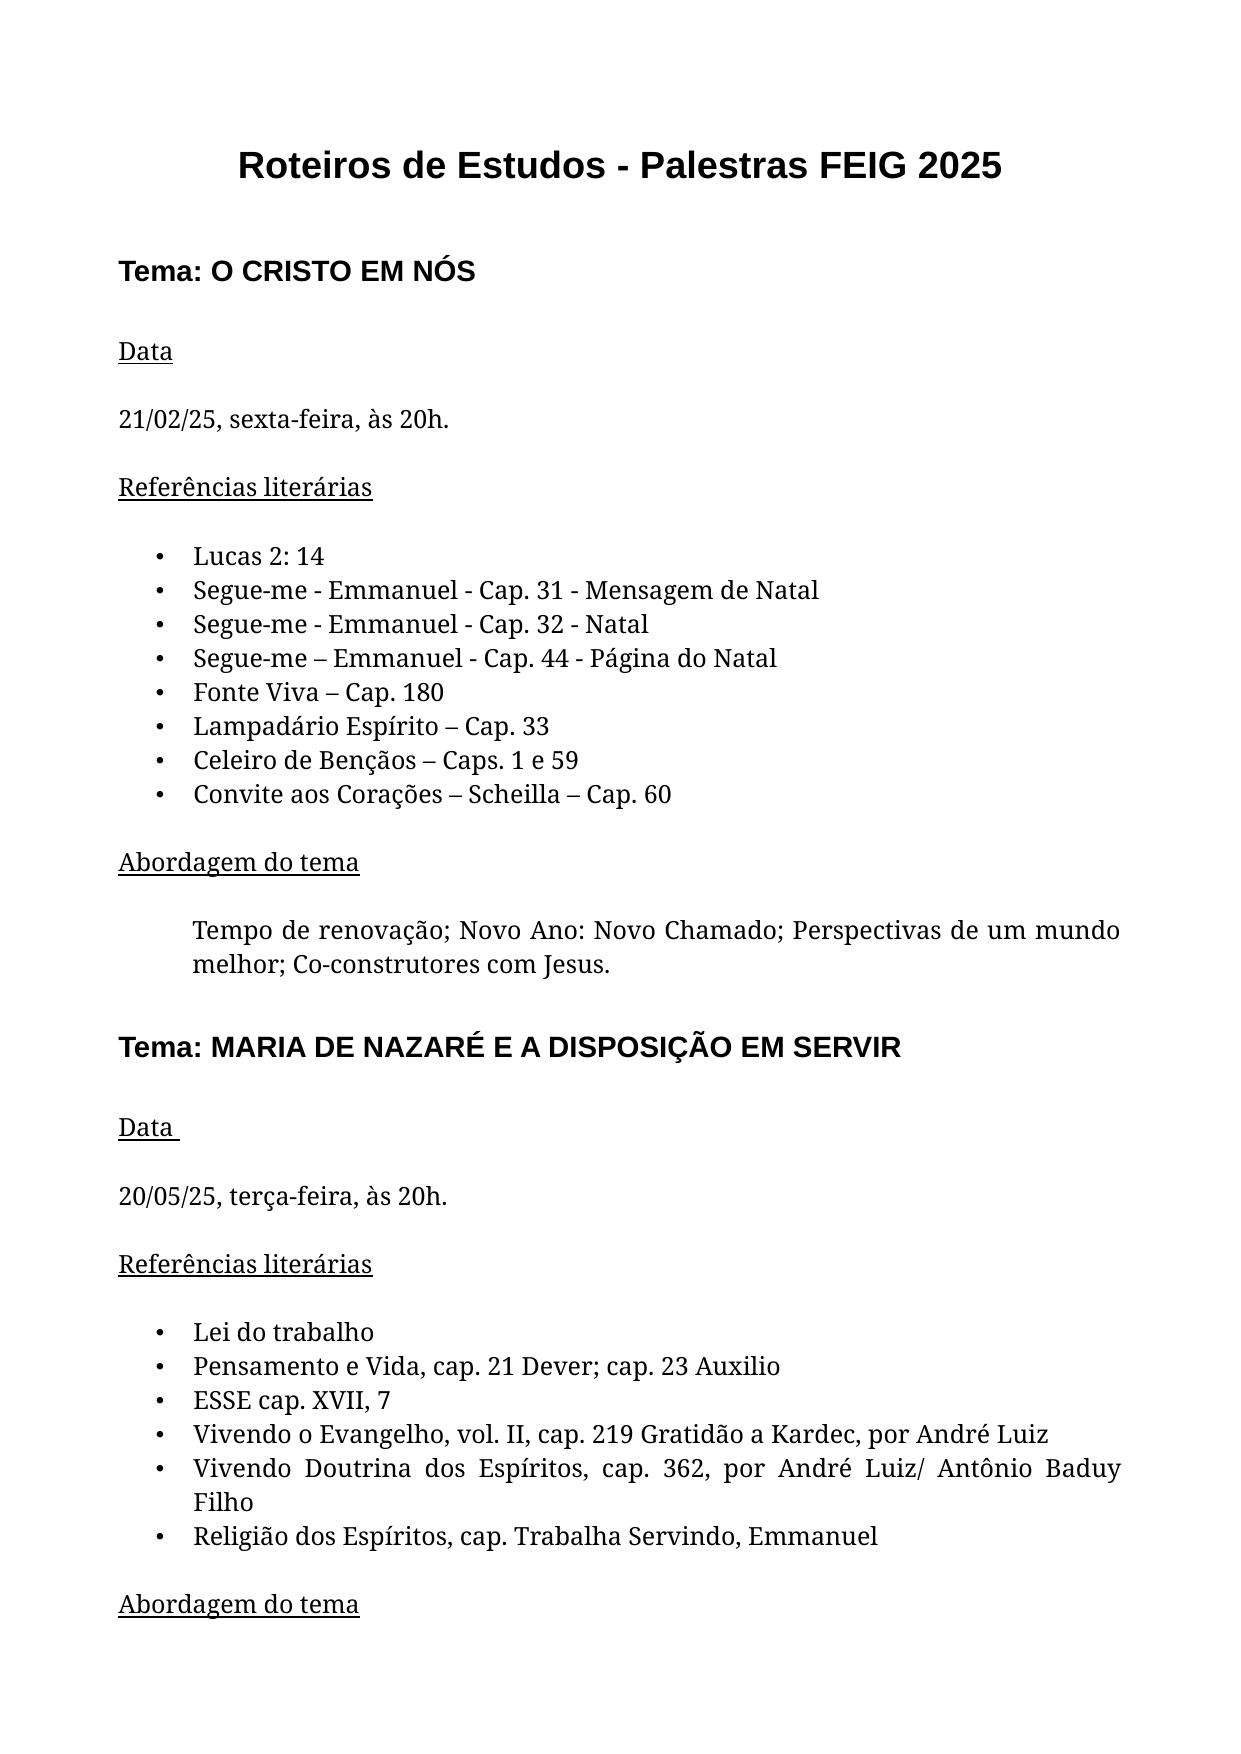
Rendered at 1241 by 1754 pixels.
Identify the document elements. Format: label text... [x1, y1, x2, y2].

list Lampadário Espírito – Cap. 33 [156, 708, 1122, 743]
list Lucas 2: 14 [156, 538, 1122, 572]
list Vivendo o Evangelho, vol. II, cap. 219 Gratidão a Kardec, por André Luiz [156, 1417, 1122, 1451]
subtitle Tema: MARIA DE NAZARÉ E A DISPOSIÇÃO EM SERVIR [118, 1030, 1122, 1063]
list Celeiro de Bençãos – Caps. 1 e 59 [156, 743, 1122, 777]
list Fonte Viva – Cap. 180 [156, 674, 1122, 708]
text 21/02/25, sexta-feira, às 20h. [118, 402, 1122, 436]
list Segue-me – Emmanuel - Cap. 44 - Página do Natal [156, 640, 1122, 674]
list Vivendo Doutrina dos Espíritos, cap. 362, por André Luiz/ Antônio Baduy Filho [156, 1451, 1122, 1519]
list Segue-me - Emmanuel - Cap. 32 - Natal [156, 606, 1122, 640]
text Referências literárias [118, 1246, 1122, 1280]
list Convite aos Corações – Scheilla – Cap. 60 [156, 777, 1122, 811]
text Referências literárias [118, 470, 1122, 504]
text Tempo de renovação; Novo Ano: Novo Chamado; Perspectivas de um mundo melhor; Co-construtores com Jesus. [192, 913, 1122, 981]
text 20/05/25, terça-feira, às 20h. [118, 1178, 1122, 1212]
text Abordagem do tema [118, 845, 1122, 879]
subtitle Tema: O CRISTO EM NÓS [118, 253, 1122, 287]
text Data [118, 1110, 1122, 1144]
list ESSE cap. XVII, 7 [156, 1382, 1122, 1417]
text Abordagem do tema [118, 1587, 1122, 1621]
text Data [118, 334, 1122, 368]
subtitle Roteiros de Estudos - Palestras FEIG 2025 [118, 143, 1122, 187]
list Religião dos Espíritos, cap. Trabalha Servindo, Emmanuel [156, 1519, 1122, 1553]
list Segue-me - Emmanuel - Cap. 31 - Mensagem de Natal [156, 572, 1122, 606]
list Pensamento e Vida, cap. 21 Dever; cap. 23 Auxilio [156, 1348, 1122, 1382]
list Lei do trabalho [156, 1314, 1122, 1348]
